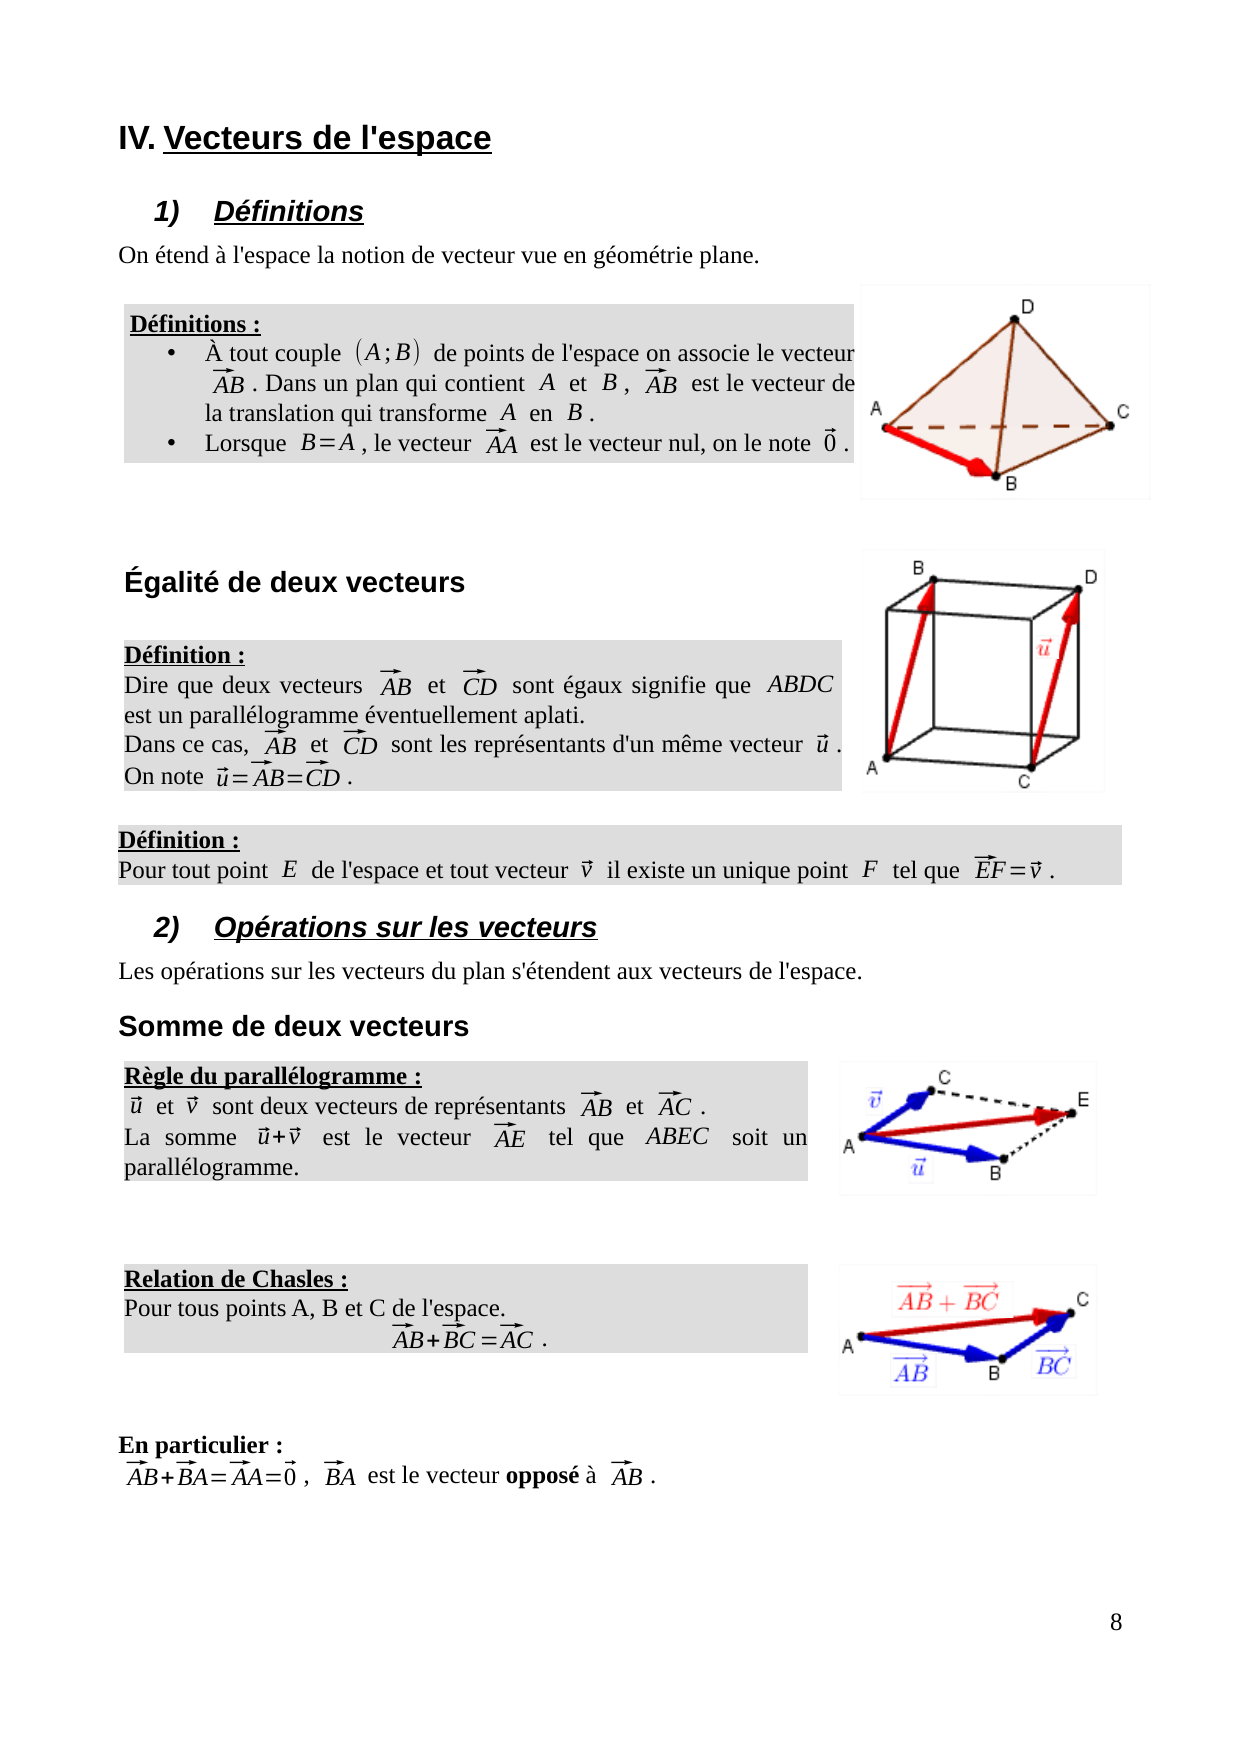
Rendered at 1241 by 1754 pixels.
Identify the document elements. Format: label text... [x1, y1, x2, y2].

subtitle Vecteurs de l'espace [118, 118, 1122, 157]
subtitle Définitions [153, 194, 1122, 228]
picture [839, 1061, 1098, 1196]
table_header Égalité de deux vecteurs Définition : Dire que deux vecteurs et sont égaux signifie que est un parallélogramme éventuellement aplati. Dans ce cas, et sont les représentants d'un même vecteur . On note . [118, 534, 848, 796]
table_header Relation de Chasles : Pour tous points A, B et C de l'espace. . [118, 1259, 813, 1430]
text En particulier : [118, 1430, 1122, 1459]
table_header [118, 269, 854, 534]
subtitle Somme de deux vecteurs [118, 1009, 1122, 1043]
table_header Définitions : À tout couple de points de l'espace on associe le vecteur . Dans un plan qui contient et , est le vecteur de la translation qui transforme en . Lorsque , le vecteur est le vecteur nul, on le note . [124, 304, 854, 463]
text Définition : [118, 825, 1122, 854]
table_header [854, 269, 1123, 534]
text Pour tout point de l'espace et tout vecteur il existe un unique point tel que . [118, 854, 1122, 885]
text On étend à l'espace la notion de vecteur vue en géométrie plane. [118, 240, 1122, 269]
text Les opérations sur les vecteurs du plan s'étendent aux vecteurs de l'espace. [118, 956, 1122, 984]
table_header [814, 1056, 1123, 1230]
text , est le vecteur opposé à . [118, 1459, 1122, 1490]
table_header Règle du parallélogramme : et sont deux vecteurs de représentants et . La somme est le vecteur tel que soit un parallélogramme. [118, 1056, 813, 1230]
table_header [814, 1259, 1123, 1264]
picture [860, 284, 1151, 500]
table_header [814, 1265, 1123, 1430]
subtitle Opérations sur les vecteurs [153, 910, 1122, 943]
table_header [848, 534, 1123, 796]
picture [838, 1264, 1098, 1396]
picture [862, 549, 1106, 793]
